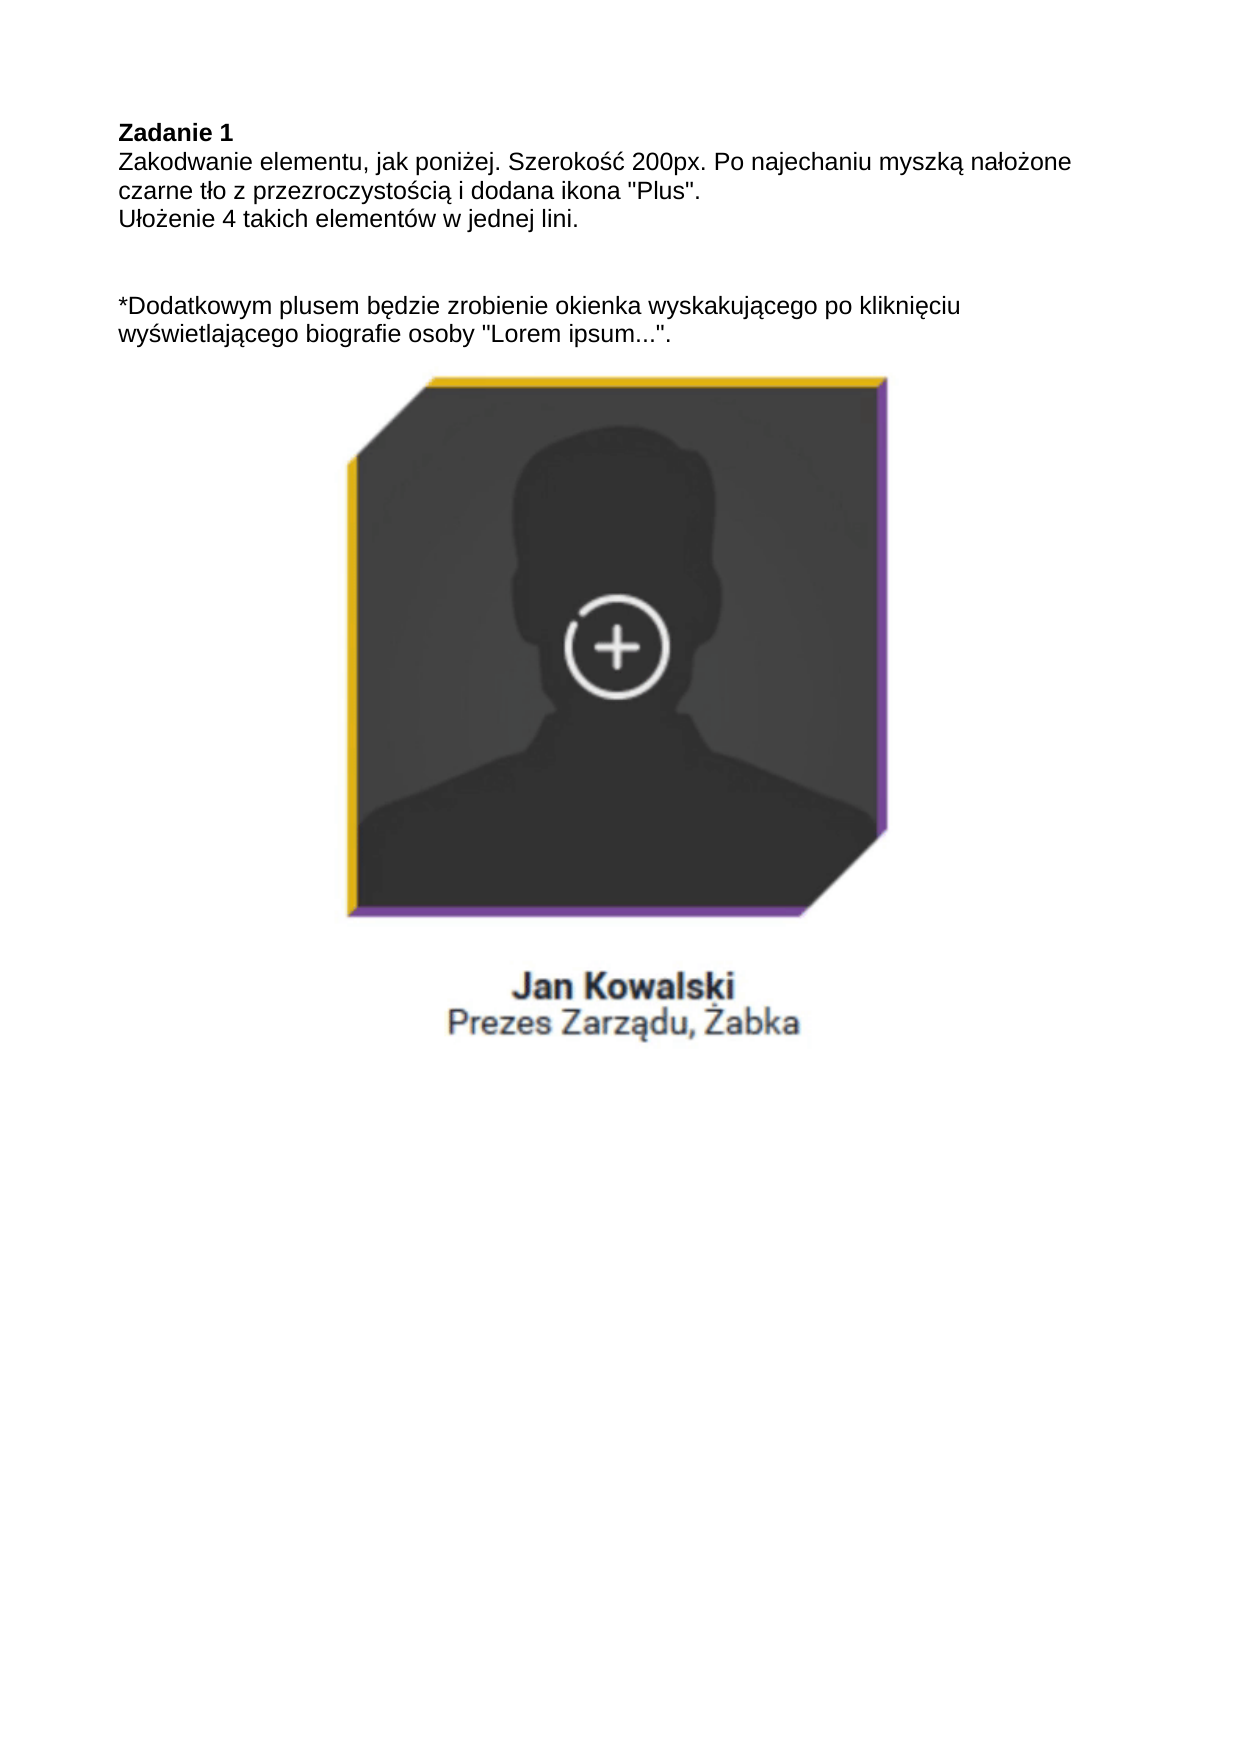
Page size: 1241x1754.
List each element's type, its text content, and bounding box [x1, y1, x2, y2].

text Zadanie 1 [118, 118, 1122, 147]
picture [310, 348, 930, 1099]
text *Dodatkowym plusem będzie zrobienie okienka wyskakującego po kliknięciu wyświetlającego biografie osoby "Lorem ipsum...". [118, 291, 1122, 348]
text Zakodwanie elementu, jak poniżej. Szerokość 200px. Po najechaniu myszką nałożone czarne tło z przezroczystością i dodana ikona "Plus". Ułożenie 4 takich elementów w jednej lini. [118, 147, 1122, 233]
